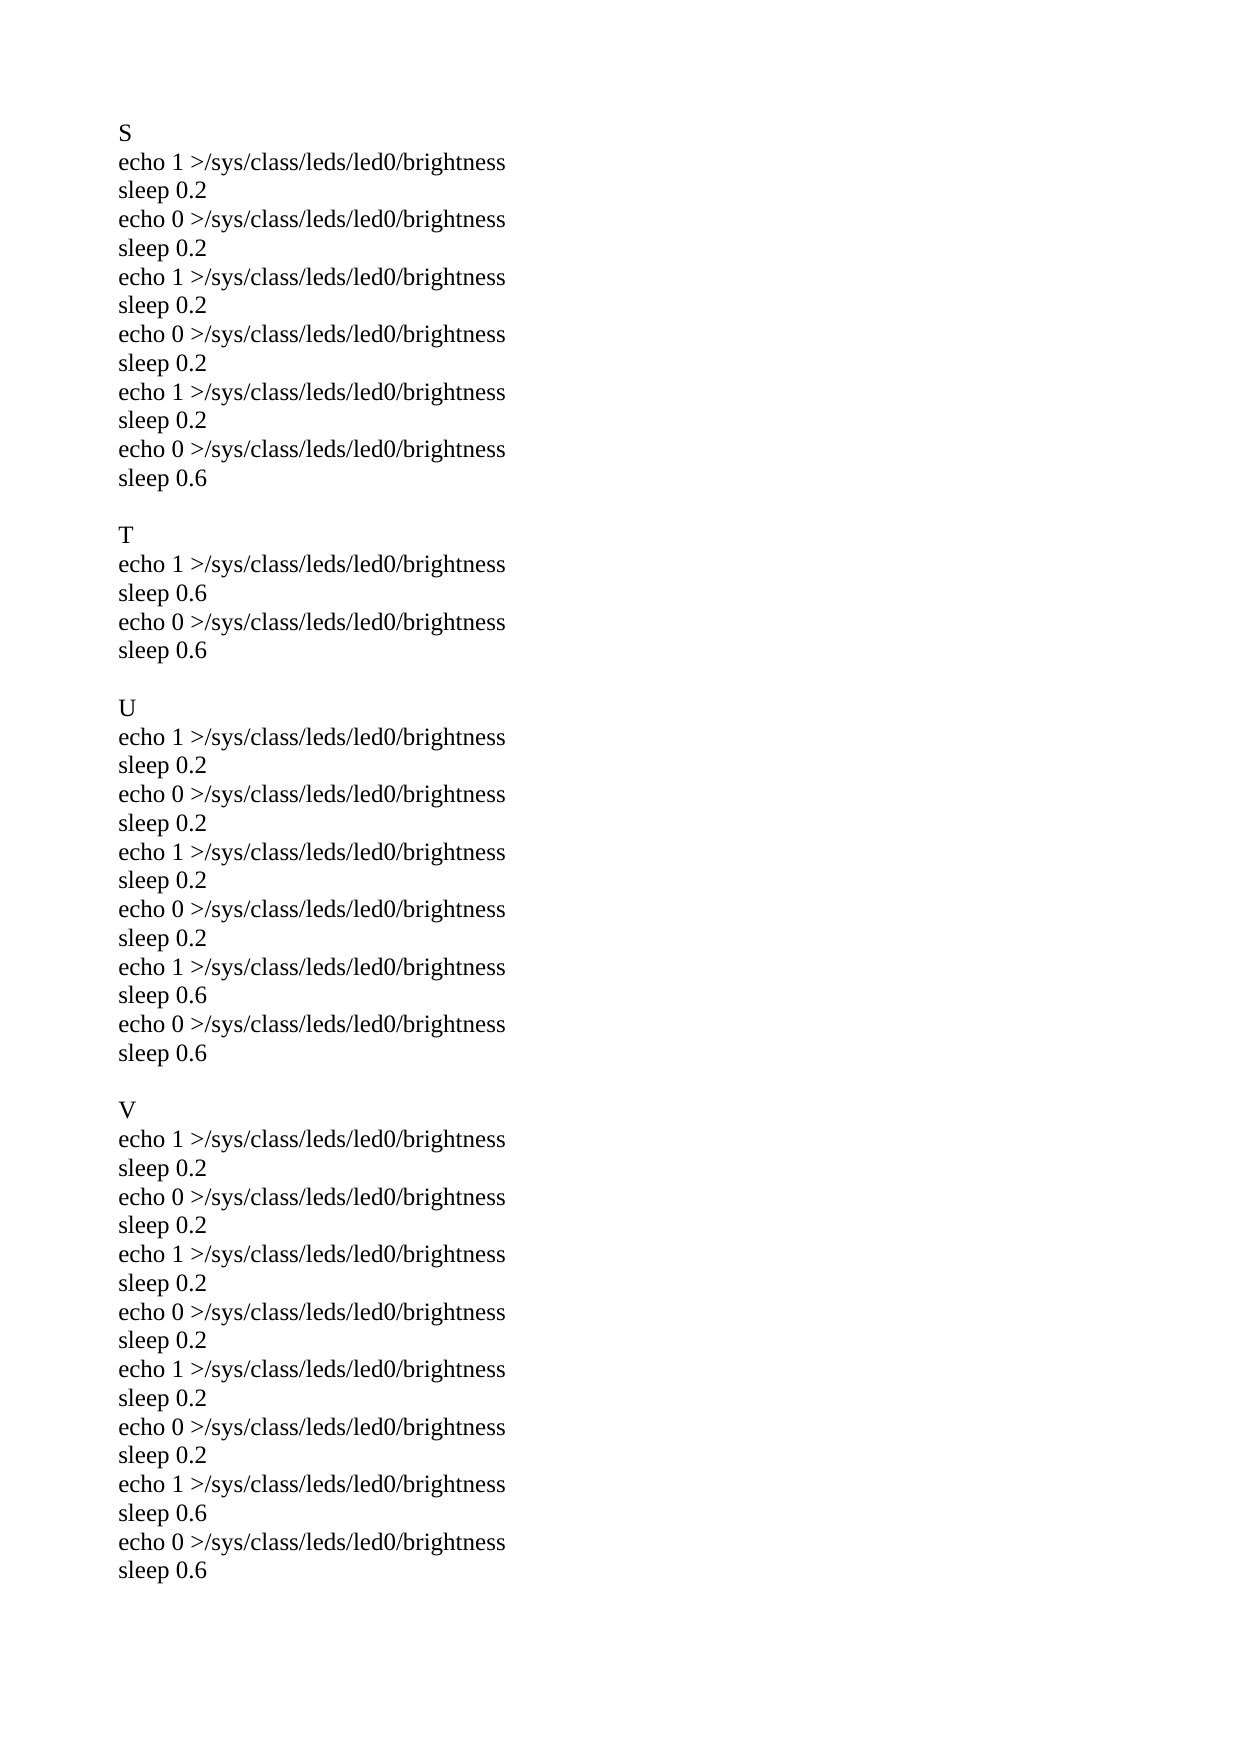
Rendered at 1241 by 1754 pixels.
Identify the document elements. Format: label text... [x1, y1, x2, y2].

text sleep 0.2 [118, 923, 1122, 952]
text sleep 0.6 [118, 636, 1122, 664]
text echo 0 >/sys/class/leds/led0/brightness [118, 434, 1122, 463]
text echo 1 >/sys/class/leds/led0/brightness [118, 262, 1122, 291]
text sleep 0.2 [118, 751, 1122, 779]
text sleep 0.6 [118, 463, 1122, 492]
text sleep 0.2 [118, 176, 1122, 204]
text echo 0 >/sys/class/leds/led0/brightness [118, 319, 1122, 348]
text echo 1 >/sys/class/leds/led0/brightness [118, 1124, 1122, 1153]
text echo 0 >/sys/class/leds/led0/brightness [118, 1009, 1122, 1038]
text T [118, 521, 1122, 549]
text echo 0 >/sys/class/leds/led0/brightness [118, 894, 1122, 923]
text sleep 0.2 [118, 1326, 1122, 1354]
text echo 0 >/sys/class/leds/led0/brightness [118, 1412, 1122, 1441]
text echo 1 >/sys/class/leds/led0/brightness [118, 952, 1122, 981]
text echo 0 >/sys/class/leds/led0/brightness [118, 1297, 1122, 1326]
text sleep 0.6 [118, 981, 1122, 1009]
text S [118, 118, 1122, 147]
text echo 1 >/sys/class/leds/led0/brightness [118, 837, 1122, 866]
text echo 0 >/sys/class/leds/led0/brightness [118, 204, 1122, 233]
text sleep 0.2 [118, 866, 1122, 894]
text sleep 0.2 [118, 1383, 1122, 1412]
text echo 1 >/sys/class/leds/led0/brightness [118, 147, 1122, 176]
text sleep 0.2 [118, 233, 1122, 262]
text sleep 0.2 [118, 406, 1122, 434]
text echo 1 >/sys/class/leds/led0/brightness [118, 722, 1122, 751]
text U [118, 693, 1122, 722]
text echo 0 >/sys/class/leds/led0/brightness [118, 607, 1122, 636]
text sleep 0.6 [118, 1498, 1122, 1527]
text sleep 0.2 [118, 1211, 1122, 1239]
text sleep 0.2 [118, 1153, 1122, 1182]
text sleep 0.2 [118, 1268, 1122, 1297]
text echo 1 >/sys/class/leds/led0/brightness [118, 377, 1122, 406]
text sleep 0.2 [118, 1441, 1122, 1469]
text sleep 0.2 [118, 808, 1122, 837]
text sleep 0.2 [118, 291, 1122, 319]
text sleep 0.6 [118, 1556, 1122, 1584]
text echo 0 >/sys/class/leds/led0/brightness [118, 1527, 1122, 1556]
text sleep 0.6 [118, 1038, 1122, 1067]
text sleep 0.2 [118, 348, 1122, 377]
text V [118, 1096, 1122, 1124]
text echo 0 >/sys/class/leds/led0/brightness [118, 1182, 1122, 1211]
text echo 1 >/sys/class/leds/led0/brightness [118, 1469, 1122, 1498]
text echo 1 >/sys/class/leds/led0/brightness [118, 1354, 1122, 1383]
text sleep 0.6 [118, 578, 1122, 607]
text echo 1 >/sys/class/leds/led0/brightness [118, 549, 1122, 578]
text echo 0 >/sys/class/leds/led0/brightness [118, 779, 1122, 808]
text echo 1 >/sys/class/leds/led0/brightness [118, 1239, 1122, 1268]
